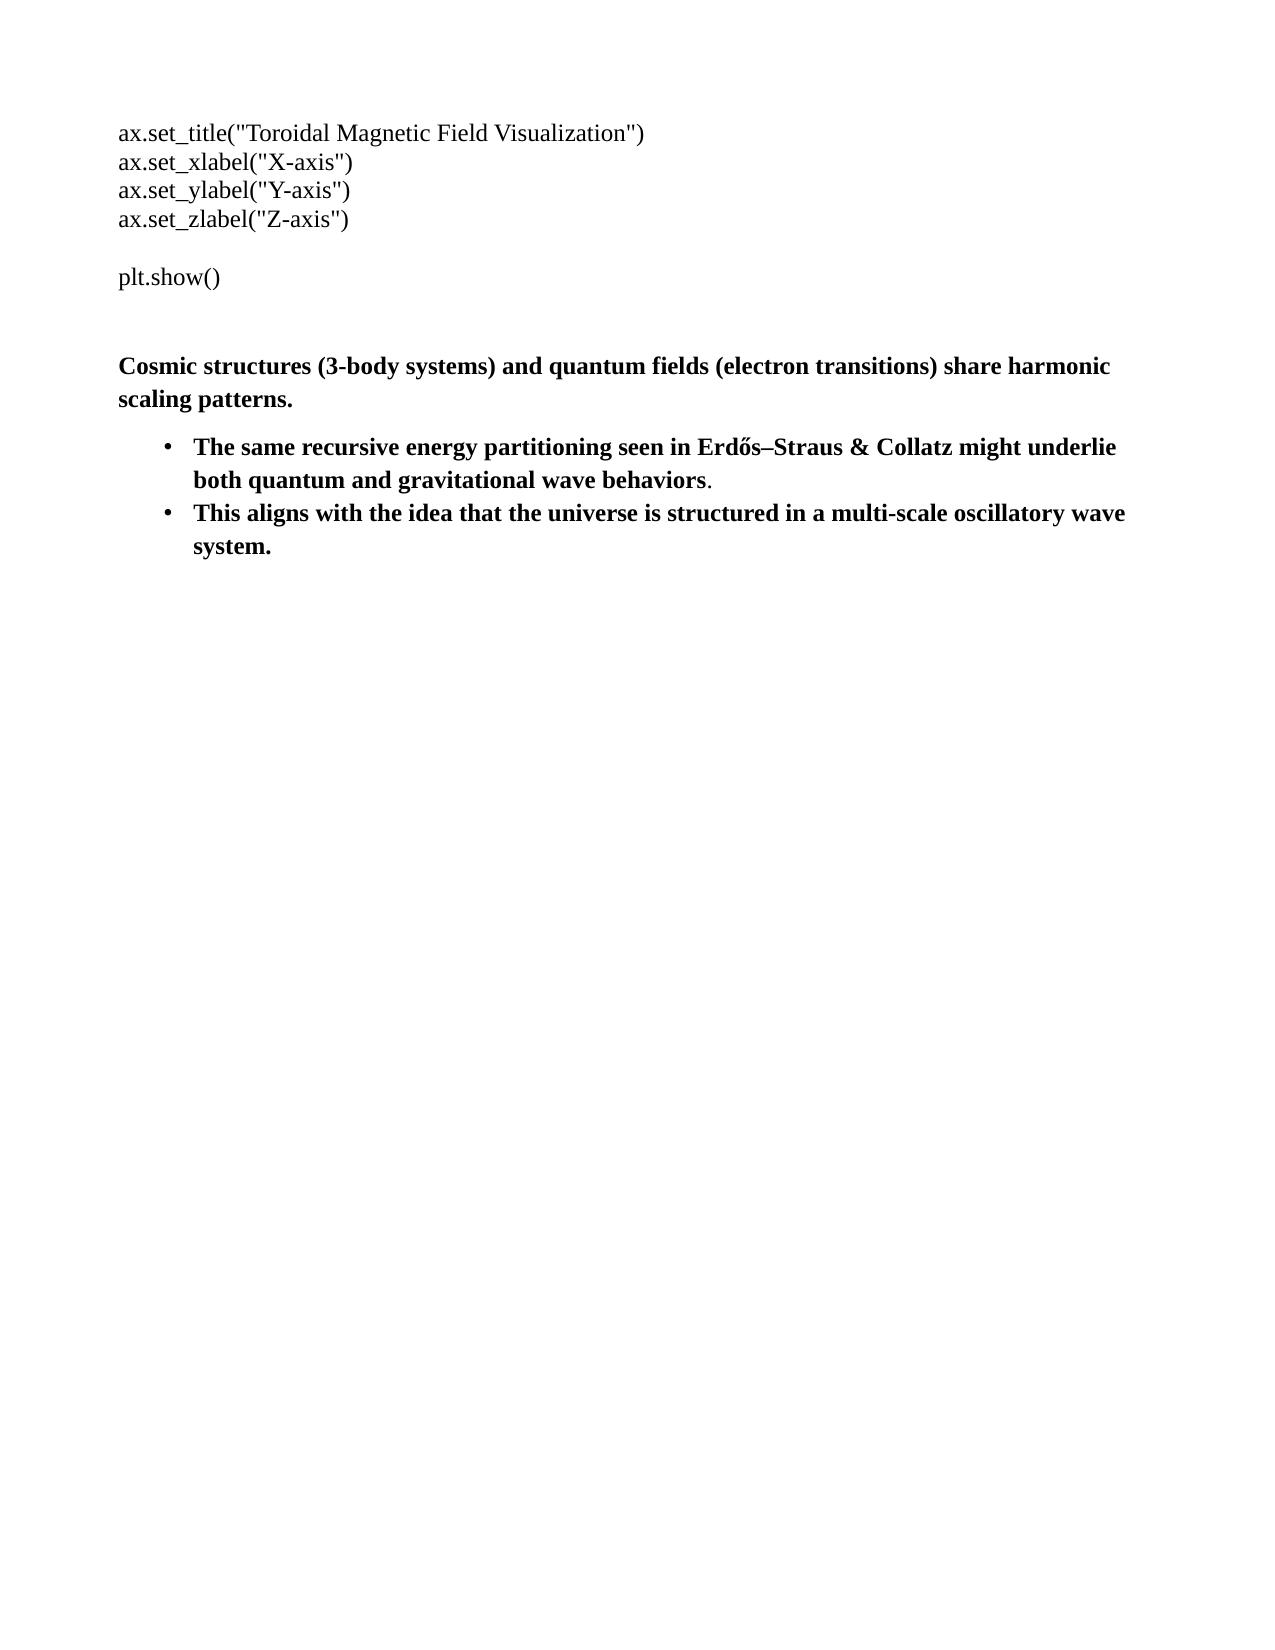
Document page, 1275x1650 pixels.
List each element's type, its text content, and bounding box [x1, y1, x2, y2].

text plt.show() [118, 262, 1157, 291]
text ax.set_ylabel("Y-axis") [118, 176, 1157, 204]
text Cosmic structures (3-body systems) and quantum fields (electron transitions) share harmonic scaling patterns. [118, 351, 1157, 413]
list The same recursive energy partitioning seen in Erdős–Straus & Collatz might underlie both quantum and gravitational wave behaviors. [164, 432, 1157, 494]
text ax.set_title("Toroidal Magnetic Field Visualization") [118, 118, 1157, 147]
list This aligns with the idea that the universe is structured in a multi-scale oscillatory wave system. [164, 498, 1157, 560]
text ax.set_xlabel("X-axis") [118, 147, 1157, 176]
text ax.set_zlabel("Z-axis") [118, 204, 1157, 233]
